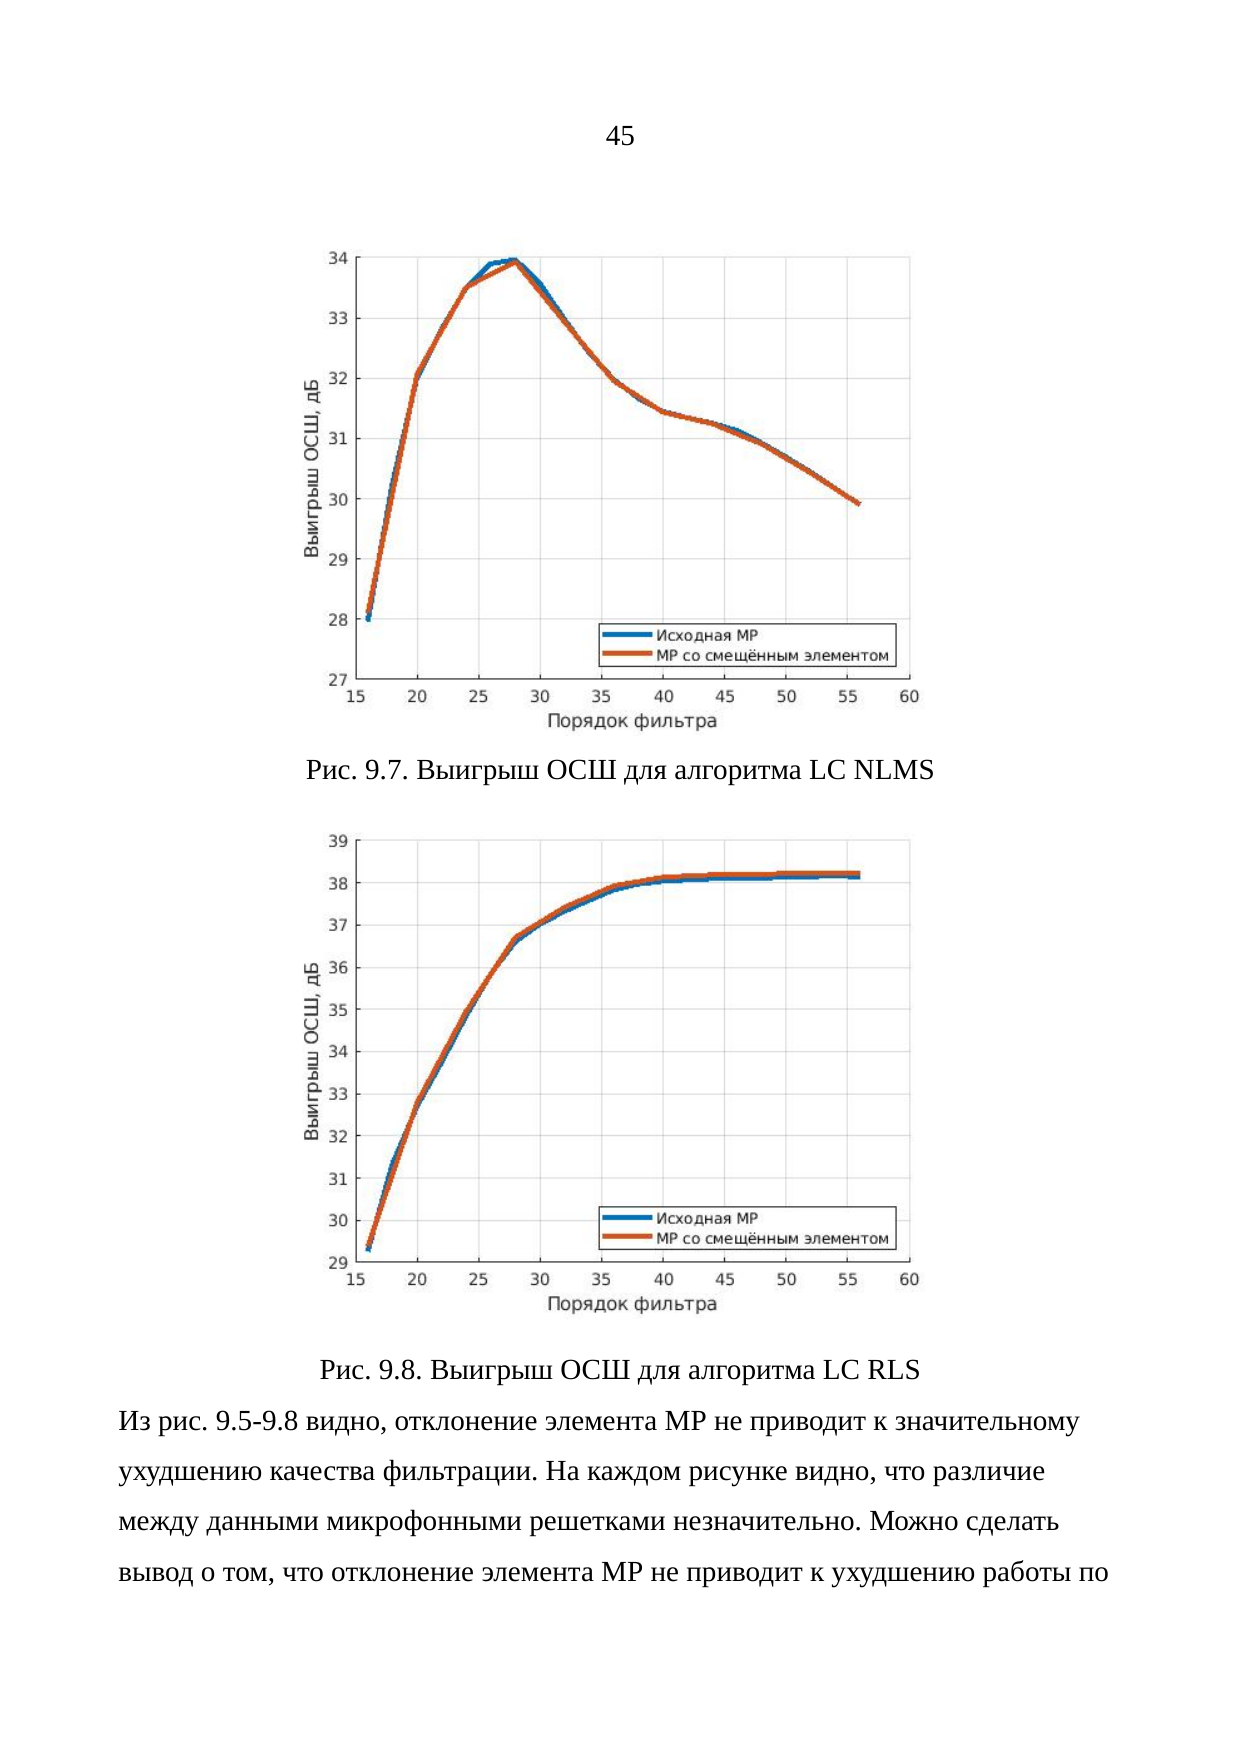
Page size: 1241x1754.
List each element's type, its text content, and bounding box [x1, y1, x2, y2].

picture [263, 802, 977, 1319]
text Из рис. 9.5-9.8 видно, отклонение элемента МР не приводит к значительному ухудшению качества фильтрации. На каждом рисунке видно, что различие между данными микрофонными решетками незначительно. Можно сделать вывод о том, что отклонение элемента МР не приводит к ухудшению работы по выделению полезного сигнала, пришедшего с направленияи При этом если ограничения на расстояния между микрофонными решетками не будут выполняться, то фильтрация будет произведена с ошибками. [118, 1403, 1122, 1587]
text Рис. 9.8. Выигрыш ОСШ для алгоритма LC RLS [118, 803, 1122, 1386]
picture [263, 219, 977, 736]
text Рис. 9.7. Выигрыш ОСШ для алгоритма LC NLMS [118, 219, 1122, 786]
